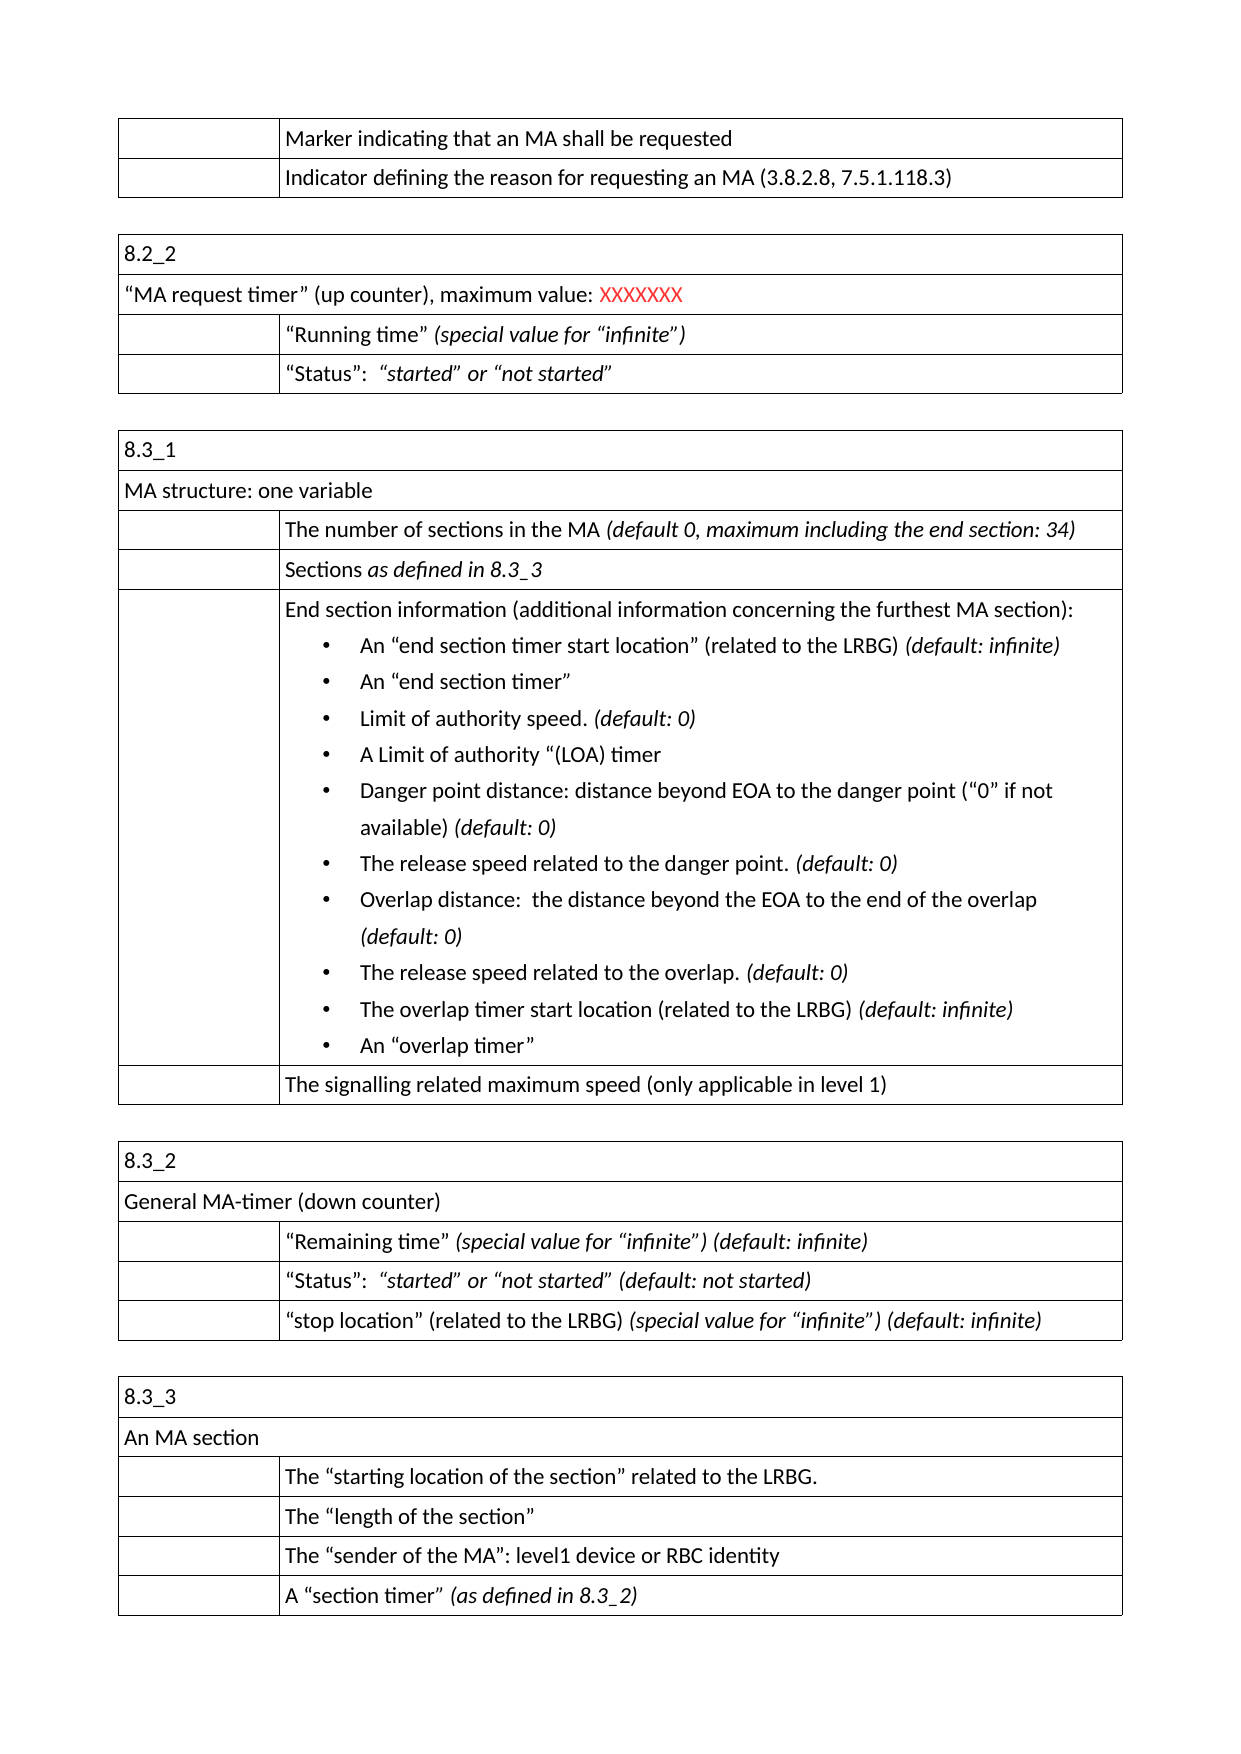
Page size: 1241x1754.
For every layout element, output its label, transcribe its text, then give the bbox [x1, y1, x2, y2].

table_cell “MA request timer” (up counter), maximum value: XXXXXXX [119, 275, 1122, 314]
table_cell Sections as defined in 8.3_3 [280, 550, 1122, 589]
table_cell A “section timer” (as defined in 8.3_2) [280, 1576, 1122, 1615]
table_cell [119, 355, 279, 393]
table_cell [119, 1457, 279, 1496]
table_header 8.3_3 [119, 1377, 1122, 1417]
table_cell Marker indicating that an MA shall be requested [280, 119, 1122, 158]
table_cell “Running time” (special value for “infinite”) [280, 315, 1122, 353]
table_cell Indicator defining the reason for requesting an MA (3.8.2.8, 7.5.1.118.3) [280, 159, 1122, 197]
table_cell General MA-timer (down counter) [119, 1182, 1122, 1221]
table_cell [119, 550, 279, 589]
table_cell [119, 1537, 279, 1575]
table_cell The number of sections in the MA (default 0, maximum including the end section: 34) [280, 511, 1122, 549]
table_header 8.2_2 [119, 235, 1122, 274]
table_header 8.3_2 [119, 1142, 1122, 1181]
table_cell [119, 1262, 279, 1300]
table_cell “Status”: “started” or “not started” (default: not started) [280, 1262, 1122, 1300]
table_header 8.3_1 [119, 431, 1122, 470]
table_cell “Remaining time” (special value for “infinite”) (default: infinite) [280, 1222, 1122, 1261]
table_cell MA structure: one variable [119, 471, 1122, 510]
table_cell The signalling related maximum speed (only applicable in level 1) [280, 1066, 1122, 1104]
table_cell [119, 159, 279, 197]
table_cell The “length of the section” [280, 1497, 1122, 1536]
table_cell “stop location” (related to the LRBG) (special value for “infinite”) (default: infinite) [280, 1301, 1122, 1340]
table_cell The “starting location of the section” related to the LRBG. [280, 1457, 1122, 1496]
table_cell [119, 1222, 279, 1261]
table_cell An MA section [119, 1418, 1122, 1456]
table_cell [119, 1576, 279, 1615]
table_cell [119, 1301, 279, 1340]
table_cell [119, 1497, 279, 1536]
table_cell [119, 511, 279, 549]
table_cell [119, 590, 279, 1065]
table_cell End section information (additional information concerning the furthest MA section): An “end section timer start location” (related to the LRBG) (default: infinite) An “end section timer” Limit of authority speed. (default: 0) A Limit of authority “(LOA) timer Danger point distance: distance beyond EOA to the danger point (“0” if not available) (default: 0) The release speed related to the danger point. (default: 0) Overlap distance: the distance beyond the EOA to the end of the overlap (default: 0) The release speed related to the overlap. (default: 0) The overlap timer start location (related to the LRBG) (default: infinite) An “overlap timer” [280, 590, 1122, 1065]
table_cell “Status”: “started” or “not started” [280, 355, 1122, 393]
table_cell [119, 1066, 279, 1104]
table_cell [119, 119, 279, 158]
table_cell [119, 315, 279, 353]
table_cell The “sender of the MA”: level1 device or RBC identity [280, 1537, 1122, 1575]
